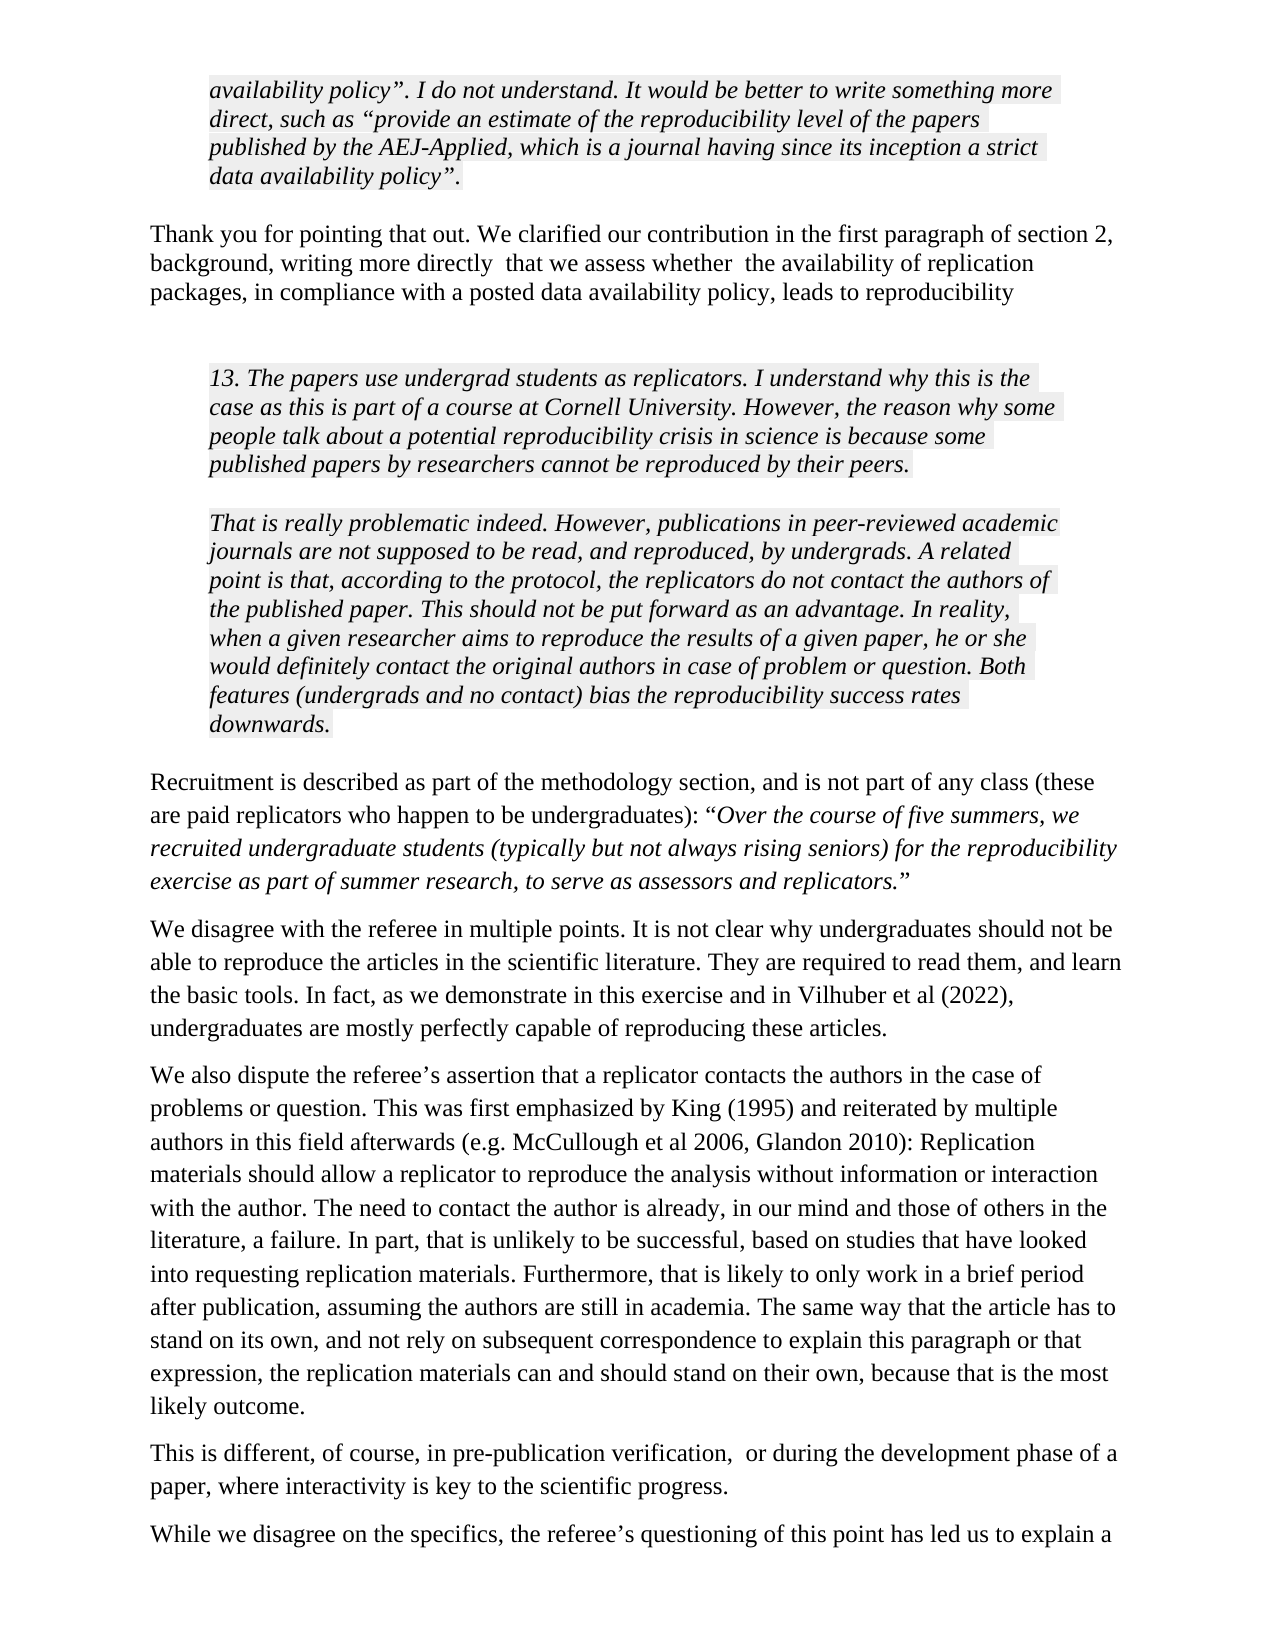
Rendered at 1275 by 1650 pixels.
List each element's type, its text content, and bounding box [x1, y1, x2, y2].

text This is different, of course, in pre-publication verification, or during the development phase of a paper, where interactivity is key to the scientific progress. [150, 1438, 1125, 1500]
text We also dispute the referee’s assertion that a replicator contacts the authors in the case of problems or question. This was first emphasized by King (1995) and reiterated by multiple authors in this field afterwards (e.g. McCullough et al 2006, Glandon 2010): Replication materials should allow a replicator to reproduce the analysis without information or interaction with the author. The need to contact the author is already, in our mind and those of others in the literature, a failure. In part, that is unlikely to be successful, based on studies that have looked into requesting replication materials. Furthermore, that is likely to only work in a brief period after publication, assuming the authors are still in academia. The same way that the article has to stand on its own, and not rely on subsequent correspondence to explain this paragraph or that expression, the replication materials can and should stand on their own, because that is the most likely outcome. [150, 1061, 1125, 1419]
text We disagree with the referee in multiple points. It is not clear why undergraduates should not be able to reproduce the articles in the scientific literature. They are required to read them, and learn the basic tools. In fact, as we demonstrate in this exercise and in Vilhuber et al (2022), undergraduates are mostly perfectly capable of reproducing these articles. [150, 914, 1125, 1042]
text Thank you for pointing that out. We clarified our contribution in the first paragraph of section 2, background, writing more directly that we assess whether the availability of replication packages, in compliance with a posted data availability policy, leads to reproducibility [150, 219, 1125, 306]
text That is really problematic indeed. However, publications in peer‐reviewed academic journals are not supposed to be read, and reproduced, by undergrads. A related point is that, according to the protocol, the replicators do not contact the authors of the published paper. This should not be put forward as an advantage. In reality, when a given researcher aims to reproduce the results of a given paper, he or she would definitely contact the original authors in case of problem or question. Both features (undergrads and no contact) bias the reproducibility success rates downwards. [209, 508, 1066, 738]
text availability policy”. I do not understand. It would be better to write something more direct, such as “provide an estimate of the reproducibility level of the papers published by the AEJ‐Applied, which is a journal having since its inception a strict data availability policy”. [209, 75, 1066, 190]
text 13. The papers use undergrad students as replicators. I understand why this is the case as this is part of a course at Cornell University. However, the reason why some people talk about a potential reproducibility crisis in science is because some published papers by researchers cannot be reproduced by their peers. [209, 363, 1066, 478]
text Recruitment is described as part of the methodology section, and is not part of any class (these are paid replicators who happen to be undergraduates): “Over the course of five summers, we recruited undergraduate students (typically but not always rising seniors) for the reproducibility exercise as part of summer research, to serve as assessors and replicators.” [150, 767, 1125, 895]
text While we disagree on the specifics, the referee’s questioning of this point has led us to explain a [150, 1519, 1125, 1548]
